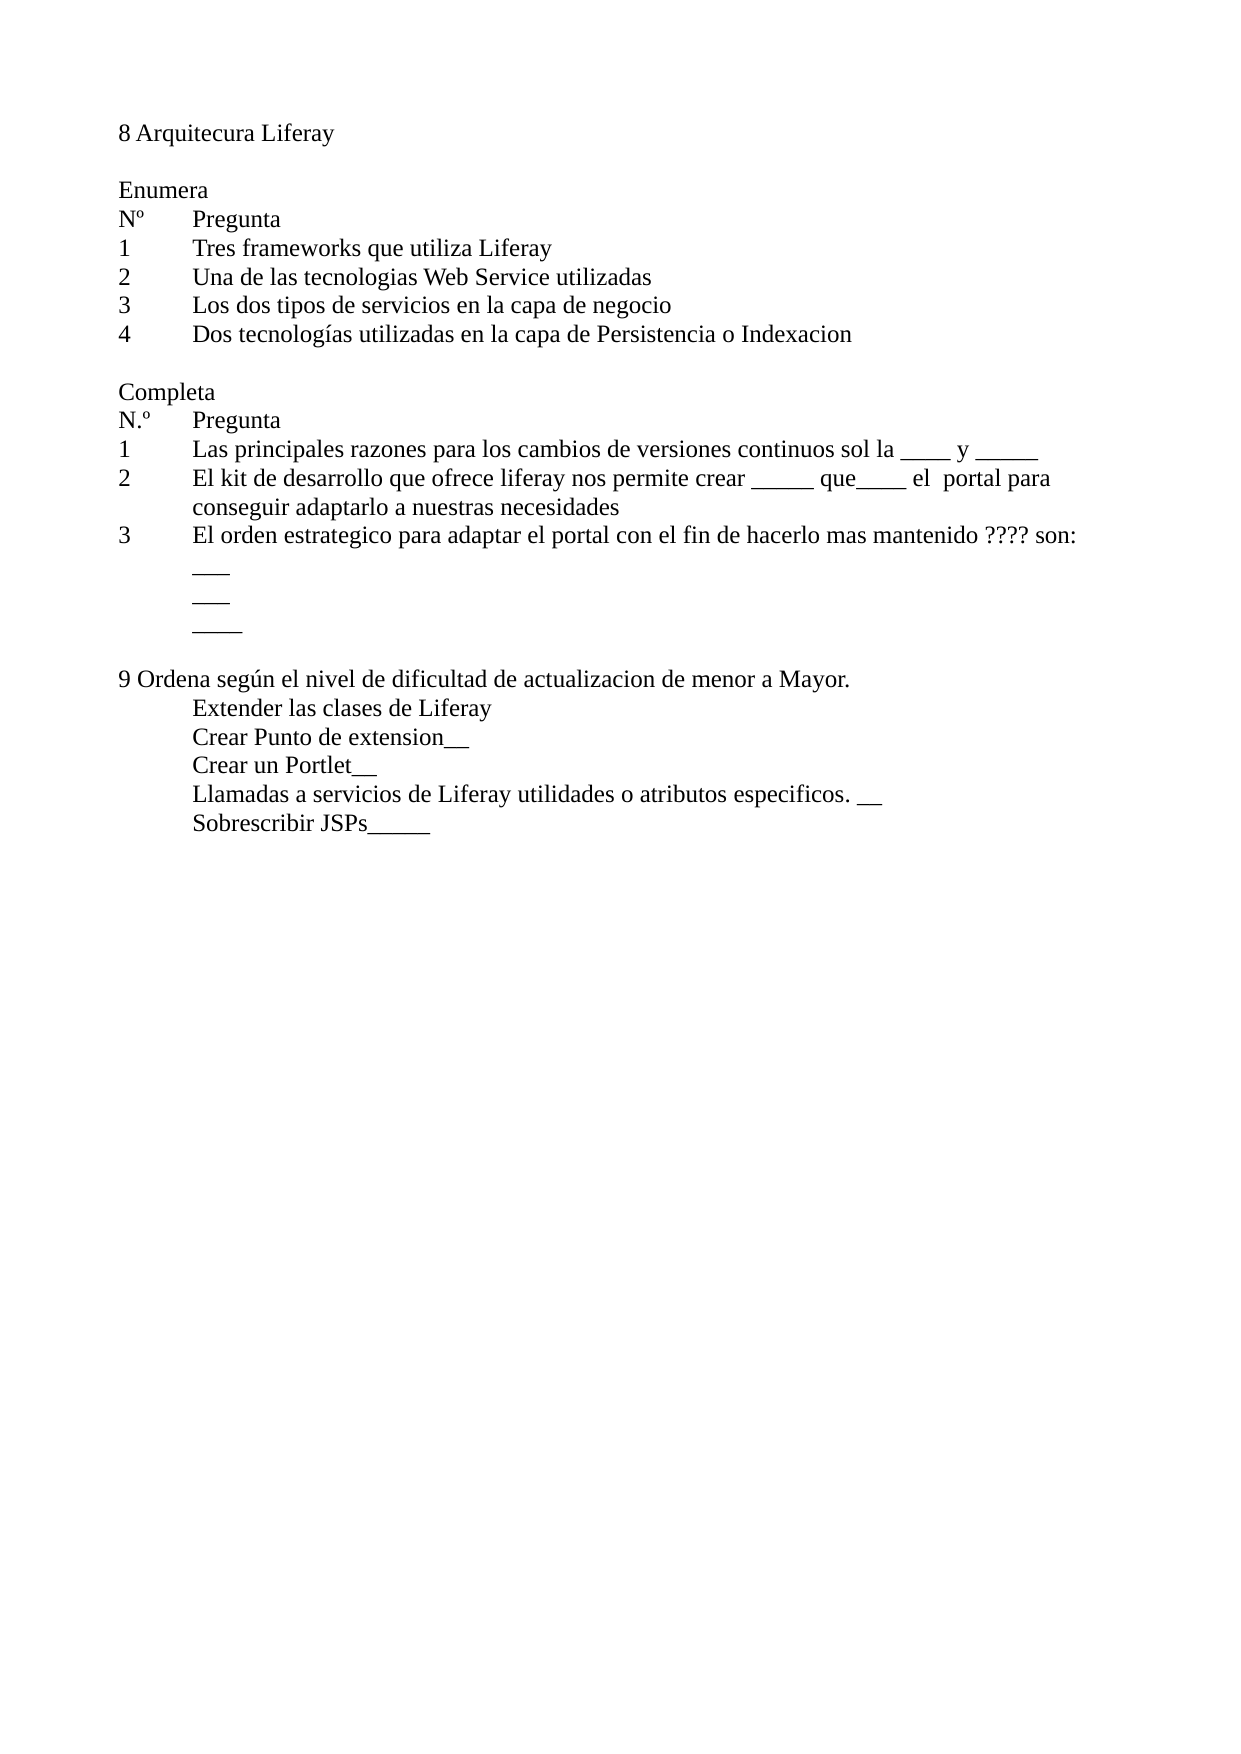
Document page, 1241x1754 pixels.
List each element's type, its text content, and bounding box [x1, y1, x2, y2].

text ___ [118, 549, 1122, 578]
text Completa [118, 377, 1122, 406]
text Extender las clases de Liferay [118, 693, 1122, 722]
text 2 Una de las tecnologias Web Service utilizadas [118, 262, 1122, 291]
text ___ [118, 578, 1122, 607]
text 1 Las principales razones para los cambios de versiones continuos sol la ____ y _____ [118, 434, 1122, 463]
text Crear un Portlet__ [118, 751, 1122, 779]
text 1 Tres frameworks que utiliza Liferay [118, 233, 1122, 262]
text 8 Arquitecura Liferay [118, 118, 1122, 147]
text Sobrescribir JSPs_____ [118, 808, 1122, 837]
text Enumera [118, 176, 1122, 204]
text 3 El orden estrategico para adaptar el portal con el fin de hacerlo mas mantenido ???? son: [118, 521, 1122, 549]
text Llamadas a servicios de Liferay utilidades o atributos especificos. __ [118, 779, 1122, 808]
text N.º Pregunta [118, 406, 1122, 434]
text 2 El kit de desarrollo que ofrece liferay nos permite crear _____ que____ el portal para conseguir adaptarlo a nuestras necesidades [118, 463, 1122, 521]
text Nº Pregunta [118, 204, 1122, 233]
text Crear Punto de extension__ [118, 722, 1122, 751]
text 9 Ordena según el nivel de dificultad de actualizacion de menor a Mayor. [118, 664, 1122, 693]
text ____ [118, 607, 1122, 636]
text 4 Dos tecnologías utilizadas en la capa de Persistencia o Indexacion [118, 319, 1122, 348]
text 3 Los dos tipos de servicios en la capa de negocio [118, 291, 1122, 319]
